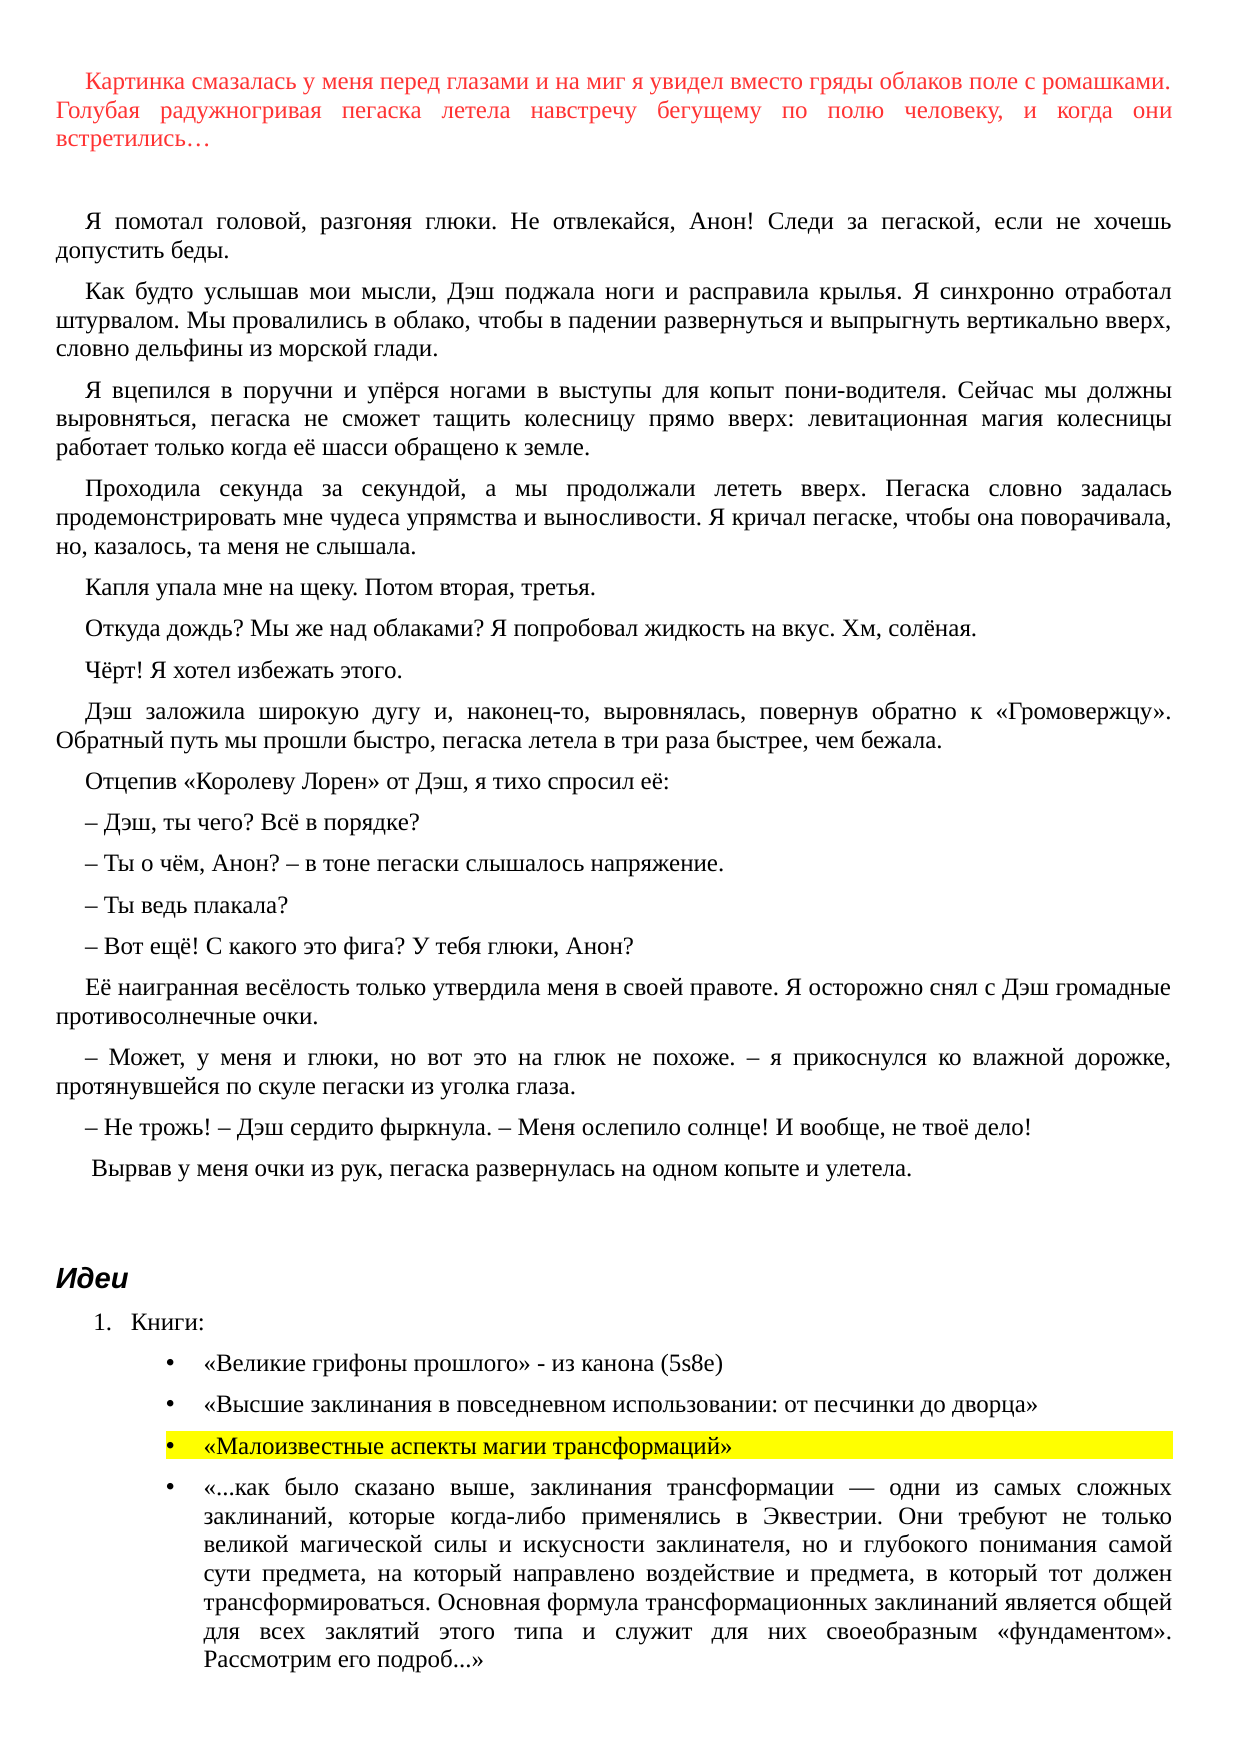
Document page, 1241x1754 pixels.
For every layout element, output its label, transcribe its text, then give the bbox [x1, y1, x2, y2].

text – Вот ещё! С какого это фига? У тебя глюки, Анон? [56, 931, 1173, 960]
text Вырвав у меня очки из рук, пегаска развернулась на одном копыте и улетела. [56, 1153, 1173, 1182]
list «Высшие заклинания в повседневном использовании: от песчинки до дворца» [166, 1389, 1173, 1418]
text Я вцепился в поручни и упёрся ногами в выступы для копыт пони-водителя. Сейчас мы должны выровняться, пегаска не сможет тащить колесницу прямо вверх: левитационная магия колесницы работает только когда её шасси обращено к земле. [56, 375, 1173, 461]
text – Ты о чём, Анон? – в тоне пегаски слышалось напряжение. [56, 848, 1173, 877]
text Откуда дождь? Мы же над облаками? Я попробовал жидкость на вкус. Хм, солёная. [56, 613, 1173, 642]
text Дэш заложила широкую дугу и, наконец-то, выровнялась, повернув обратно к «Громовержцу». Обратный путь мы прошли быстро, пегаска летела в три раза быстрее, чем бежала. [56, 696, 1173, 753]
text Я помотал головой, разгоняя глюки. Не отвлекайся, Анон! Следи за пегаской, если не хочешь допустить беды. [56, 206, 1173, 263]
list Книги: [93, 1307, 1173, 1336]
text – Ты ведь плакала? [56, 890, 1173, 918]
text Проходила секунда за секундой, а мы продолжали лететь вверх. Пегаска словно задалась продемонстрировать мне чудеса упрямства и выносливости. Я кричал пегаске, чтобы она поворачивала, но, казалось, та меня не слышала. [56, 473, 1173, 560]
text – Не трожь! – Дэш сердито фыркнула. – Меня ослепило солнце! И вообще, не твоё дело! [56, 1112, 1173, 1141]
text Картинка смазалась у меня перед глазами и на миг я увидел вместо гряды облаков поле с ромашками. Голубая радужногривая пегаска летела навстречу бегущему по полю человеку, и когда они встретились… [56, 66, 1173, 152]
text Капля упала мне на щеку. Потом вторая, третья. [56, 572, 1173, 601]
subtitle Идеи [56, 1261, 1173, 1294]
text – Дэш, ты чего? Всё в порядке? [56, 807, 1173, 836]
text Чёрт! Я хотел избежать этого. [56, 655, 1173, 683]
text – Может, у меня и глюки, но вот это на глюк не похоже. – я прикоснулся ко влажной дорожке, протянувшейся по скуле пегаски из уголка глаза. [56, 1042, 1173, 1100]
list «...как было сказано выше, заклинания трансформации — одни из самых сложных заклинаний, которые когда-либо применялись в Эквестрии. Они требуют не только великой магической силы и искусности заклинателя, но и глубокого понимания самой сути предмета, на который направлено воздействие и предмета, в который тот должен трансформироваться. Основная формула трансформационных заклинаний является общей для всех заклятий этого типа и служит для них своеобразным «фундаментом». Рассмотрим его подроб...» [166, 1472, 1173, 1673]
text Её наигранная весёлость только утвердила меня в своей правоте. Я осторожно снял с Дэш громадные противосолнечные очки. [56, 972, 1173, 1030]
list «Малоизвестные аспекты магии трансформаций» [166, 1431, 1173, 1459]
text Как будто услышав мои мысли, Дэш поджала ноги и расправила крылья. Я синхронно отработал штурвалом. Мы провалились в облако, чтобы в падении развернуться и выпрыгнуть вертикально вверх, словно дельфины из морской глади. [56, 276, 1173, 362]
list «Великие грифоны прошлого» - из канона (5s8e) [166, 1348, 1173, 1377]
text Отцепив «Королеву Лорен» от Дэш, я тихо спросил её: [56, 766, 1173, 795]
